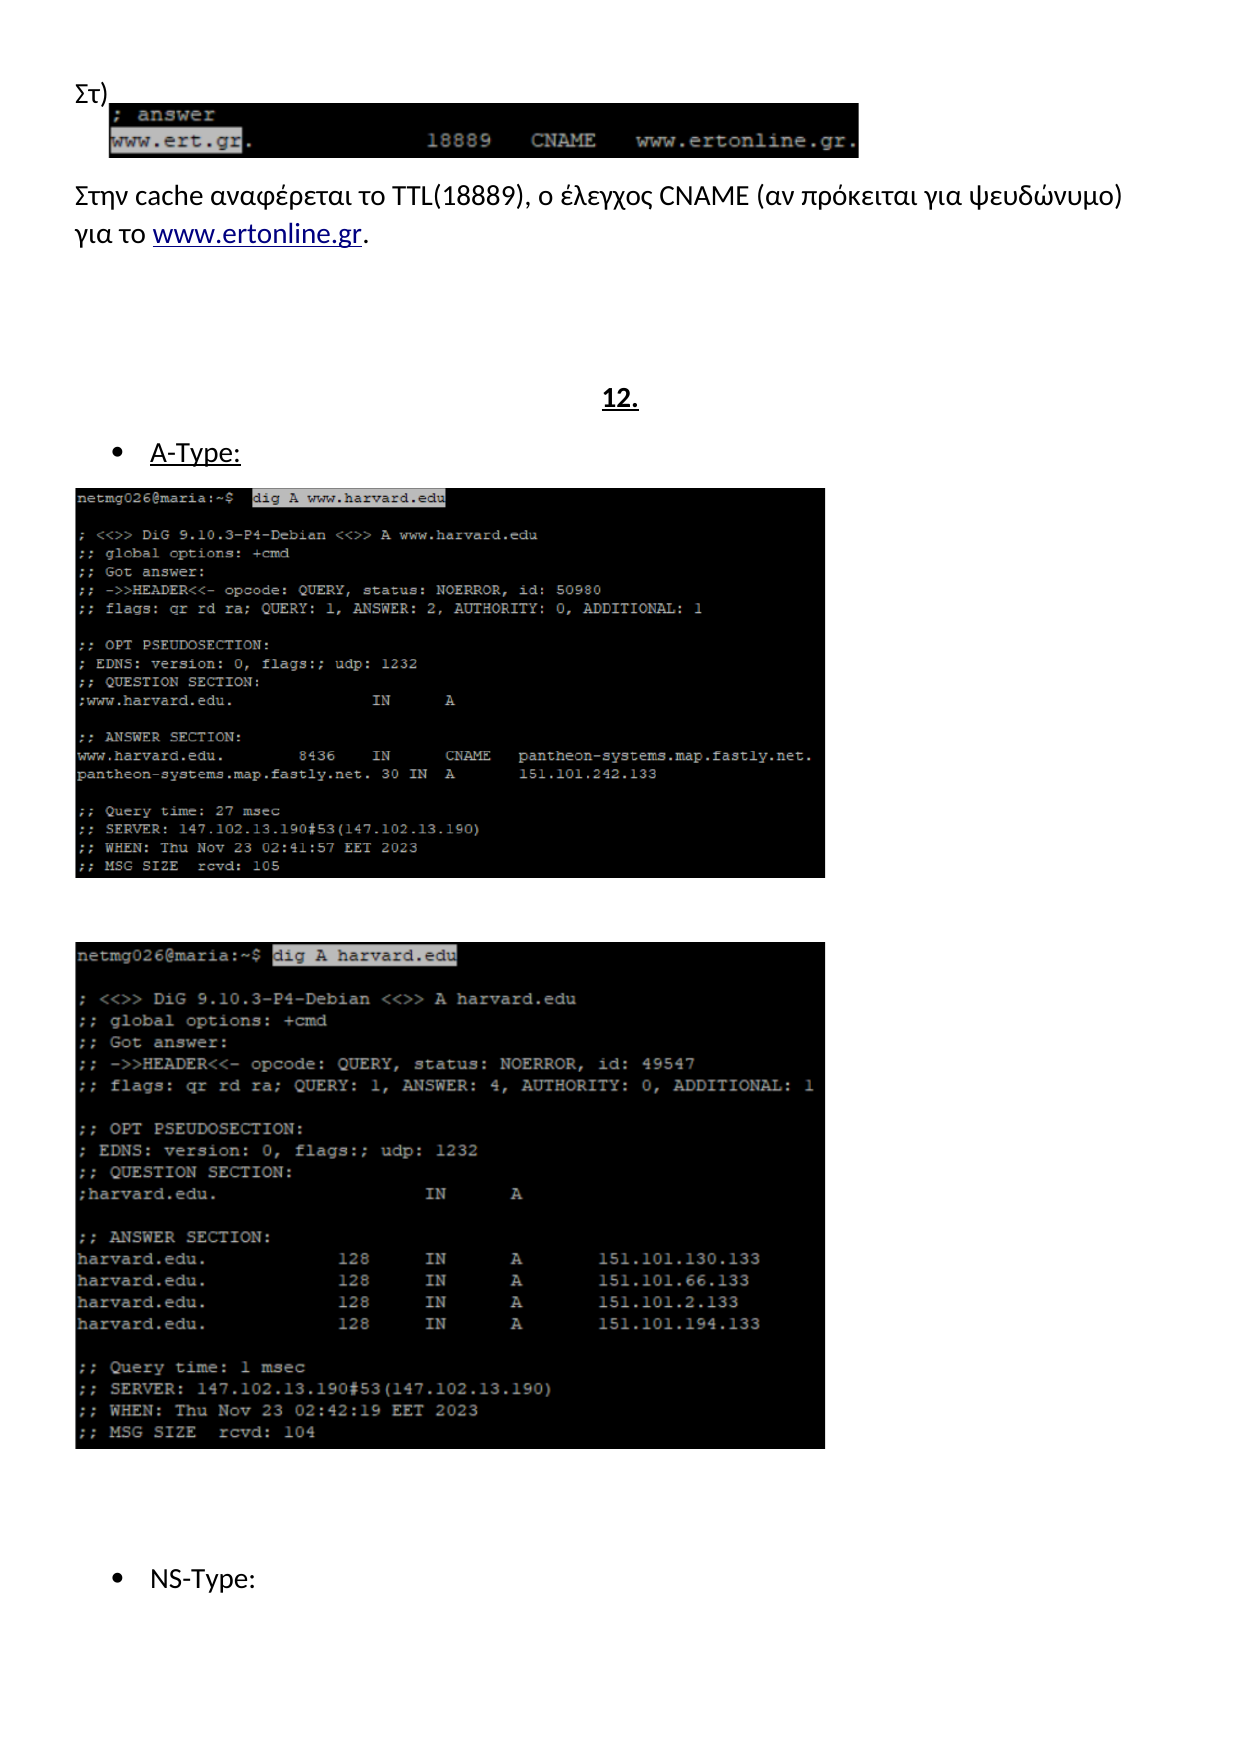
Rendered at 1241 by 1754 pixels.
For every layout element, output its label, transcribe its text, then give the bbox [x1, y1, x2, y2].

list NS-Type: [112, 1561, 1165, 1596]
text Στην cache αναφέρεται το TTL(18889), ο έλεγχος CNAME (αν πρόκειται για ψευδώνυμο) για το www.ertonline.gr. [75, 177, 1165, 251]
text 12. [75, 379, 1165, 415]
list A-Type: [112, 434, 1165, 469]
text Στ) [75, 75, 1165, 158]
